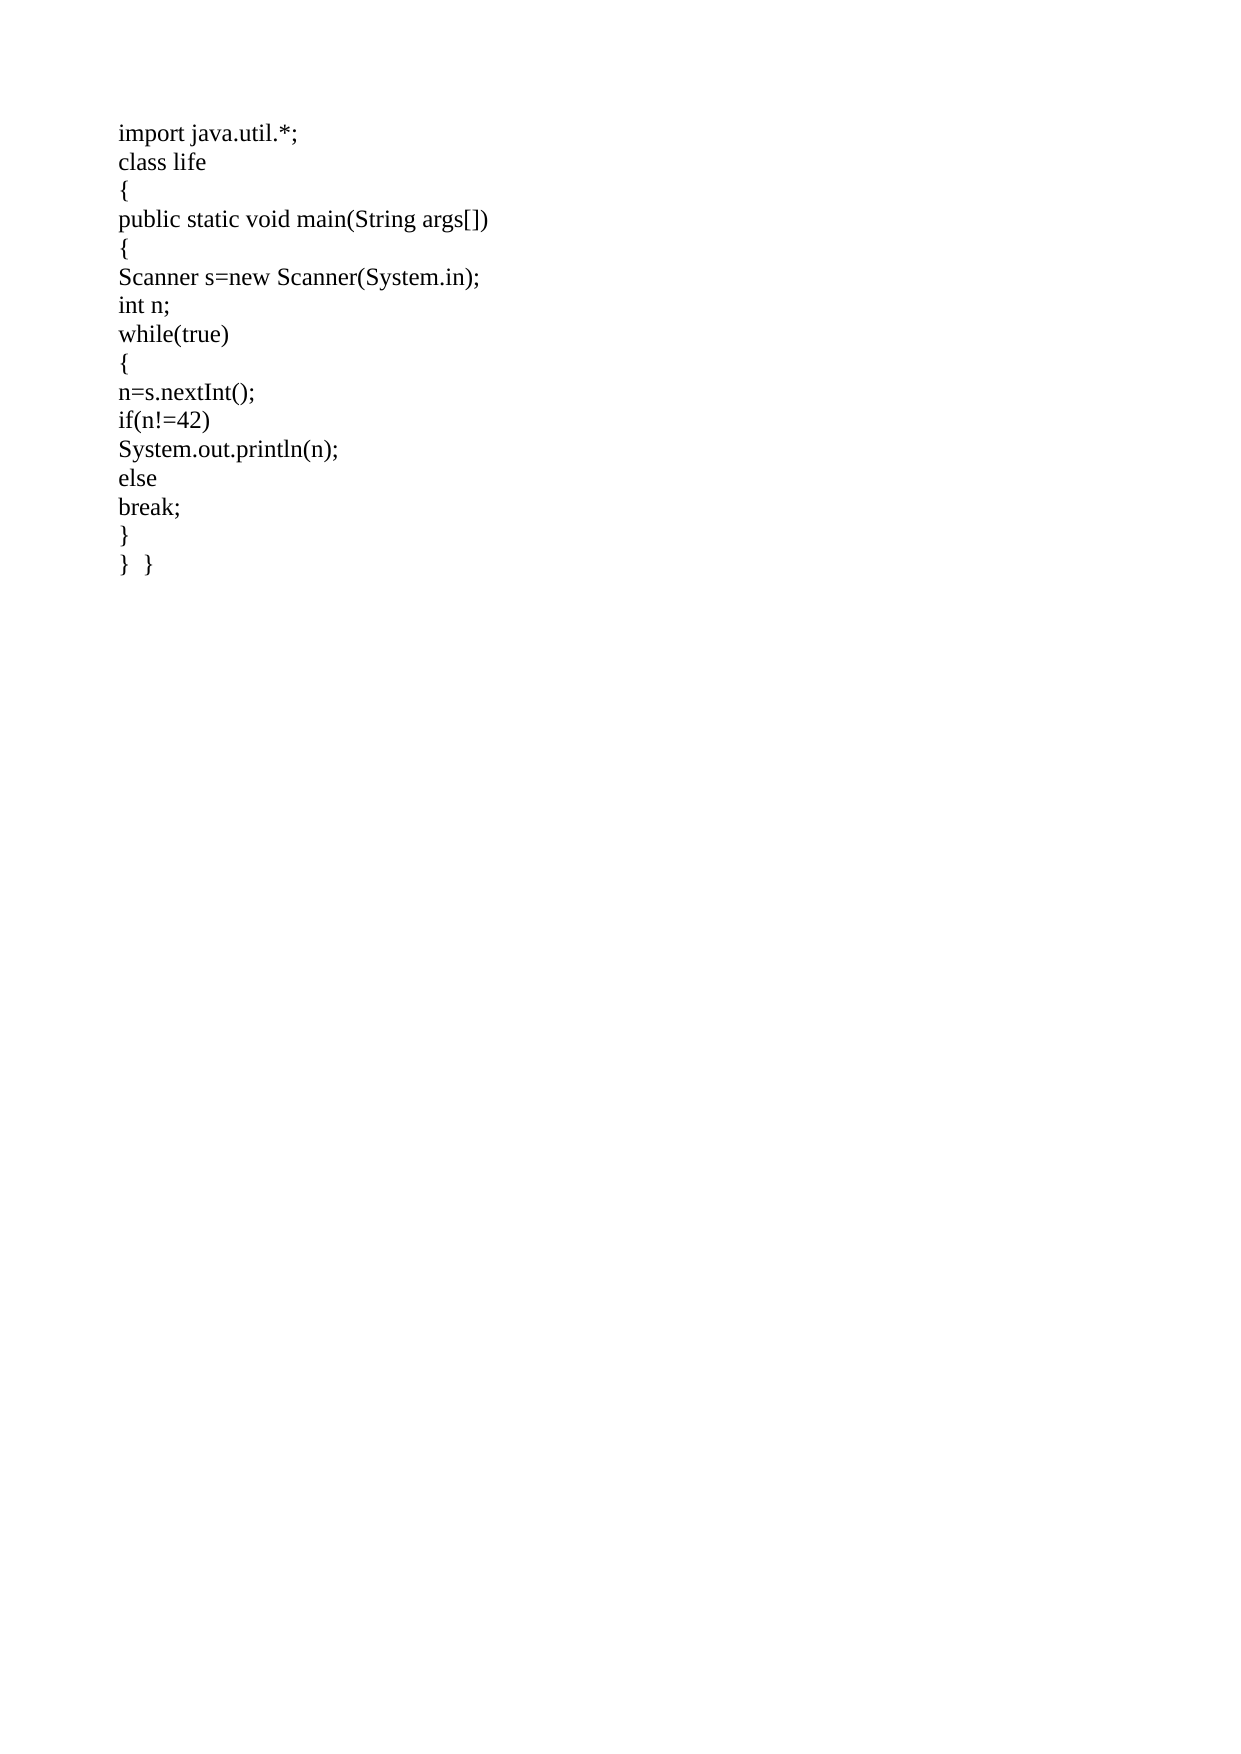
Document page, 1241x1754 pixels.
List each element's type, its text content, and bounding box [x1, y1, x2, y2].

text System.out.println(n); [118, 434, 1122, 463]
text n=s.nextInt(); [118, 377, 1122, 406]
text break; [118, 492, 1122, 521]
text while(true) [118, 319, 1122, 348]
text public static void main(String args[]) [118, 204, 1122, 233]
text class life [118, 147, 1122, 176]
text import java.util.*; [118, 118, 1122, 147]
text int n; [118, 291, 1122, 319]
text else [118, 463, 1122, 492]
text { [118, 176, 1122, 204]
text { [118, 348, 1122, 377]
text } } [118, 549, 1122, 578]
text } [118, 521, 1122, 549]
text Scanner s=new Scanner(System.in); [118, 262, 1122, 291]
text { [118, 233, 1122, 262]
text if(n!=42) [118, 406, 1122, 434]
